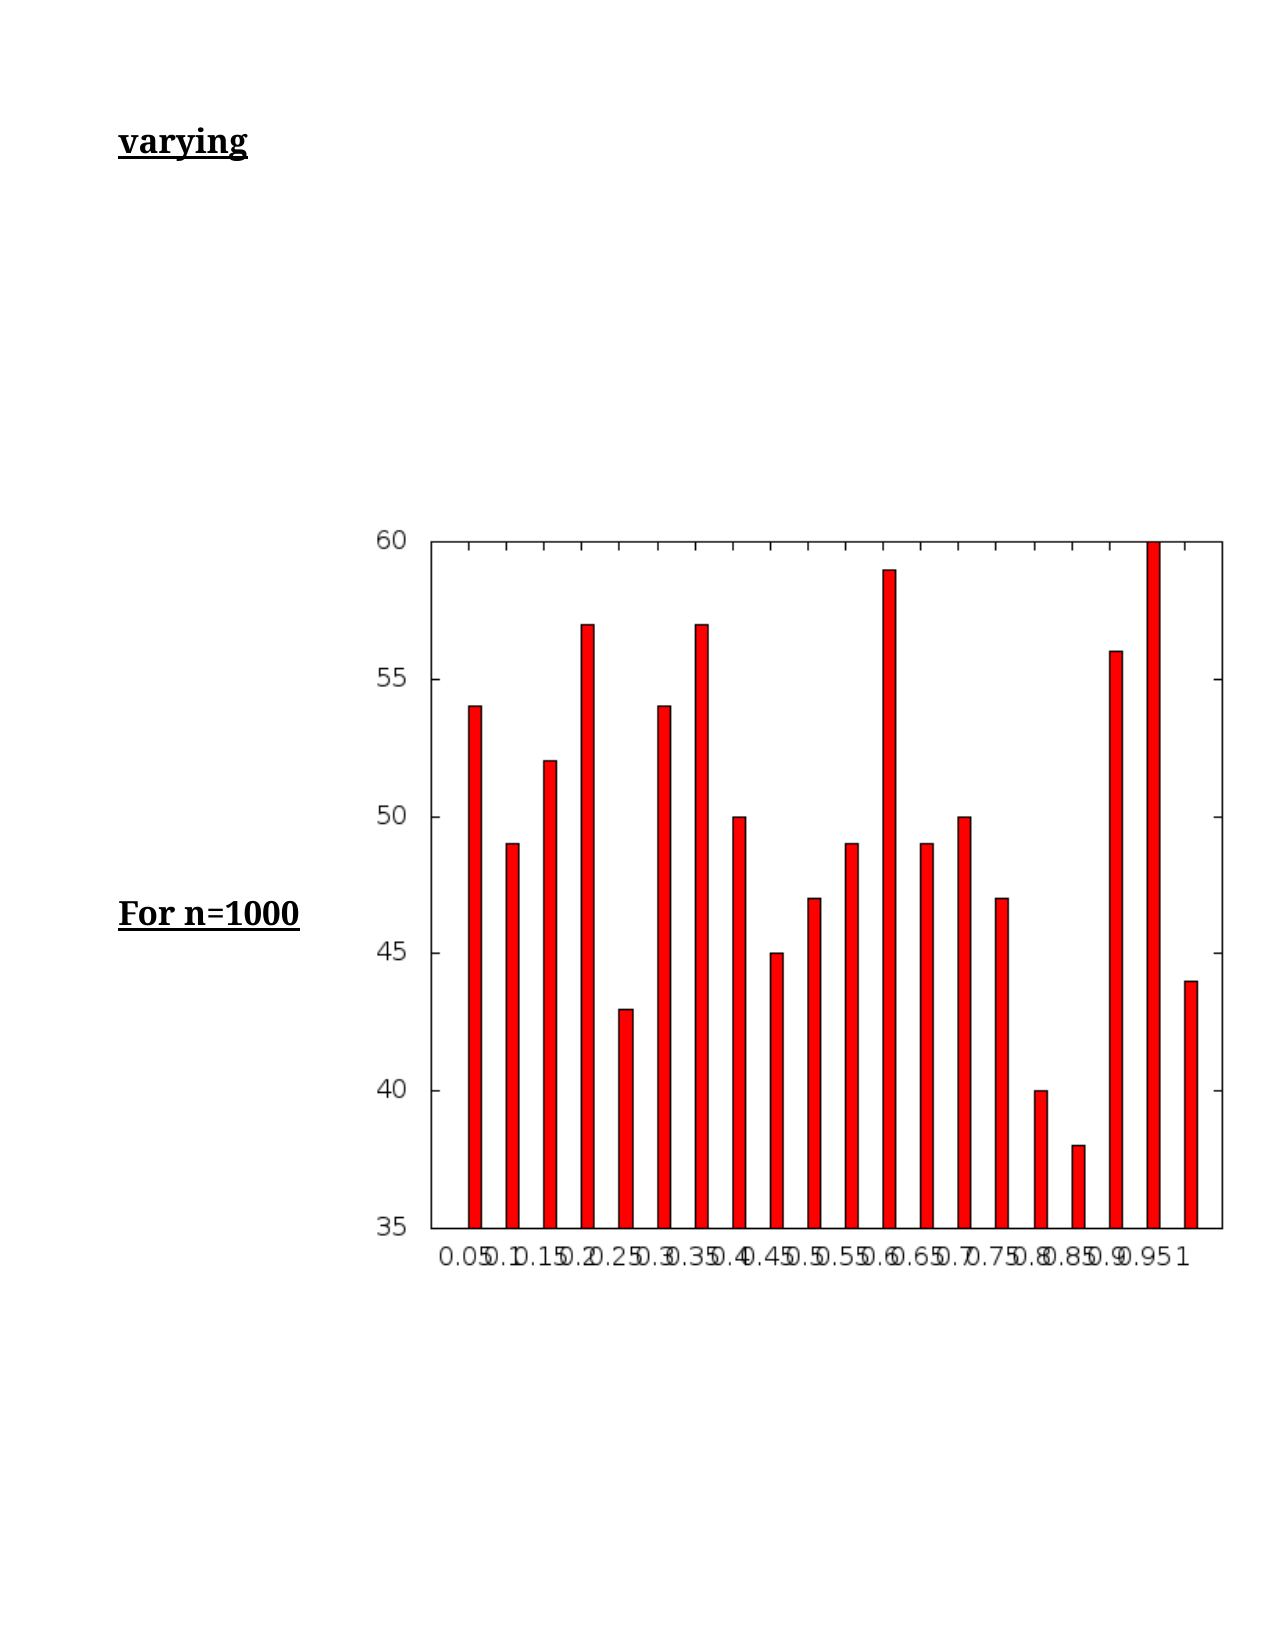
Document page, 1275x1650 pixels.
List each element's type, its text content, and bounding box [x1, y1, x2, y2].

text For n=1000 [118, 890, 337, 936]
text varying [118, 118, 1157, 163]
picture [337, 507, 1275, 1289]
